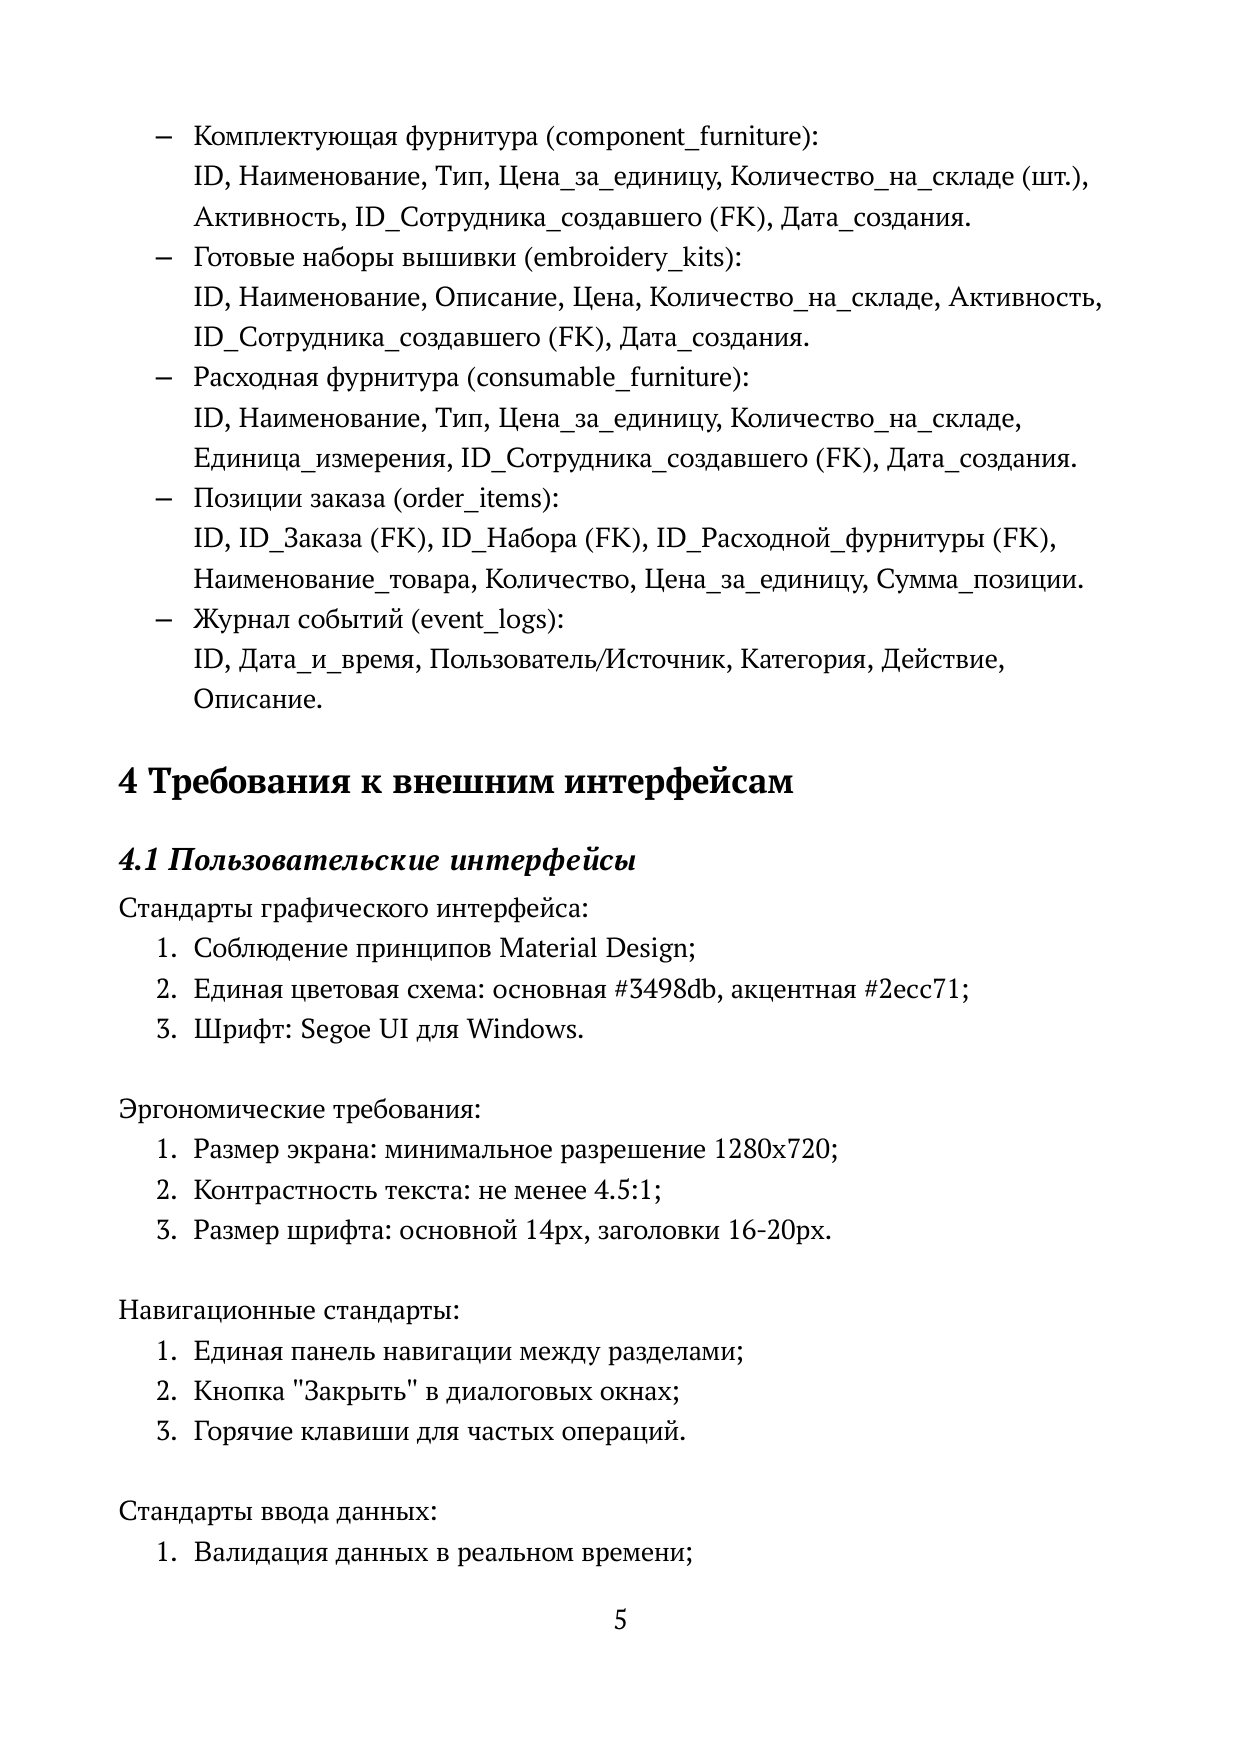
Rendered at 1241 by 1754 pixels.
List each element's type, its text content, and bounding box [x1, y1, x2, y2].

list Позиции заказа (order_items): ID, ID_Заказа (FK), ID_Набора (FK), ID_Расходной_фурнитуры (FK), Наименование_товара, Количество, Цена_за_единицу, Сумма_позиции. [156, 480, 1122, 594]
list Кнопка "Закрыть" в диалоговых окнах; [156, 1373, 1122, 1406]
list Контрастность текста: не менее 4.5:1; [156, 1172, 1122, 1205]
list Горячие клавиши для частых операций. [156, 1413, 1122, 1447]
list Готовые наборы вышивки (embroidery_kits): ID, Наименование, Описание, Цена, Количество_на_складе, Активность, ID_Сотрудника_создавшего (FK), Дата_создания. [156, 239, 1122, 353]
list Соблюдение принципов Material Design; [156, 931, 1122, 964]
text Навигационные стандарты: [118, 1292, 1122, 1326]
list Расходная фурнитура (consumable_furniture): ID, Наименование, Тип, Цена_за_единицу, Количество_на_складе, Единица_измерения, ID_Сотрудника_создавшего (FK), Дата_создания. [156, 359, 1122, 474]
text Эргономические требования: [118, 1091, 1122, 1125]
list Валидация данных в реальном времени; [156, 1534, 1122, 1567]
list Единая панель навигации между разделами; [156, 1333, 1122, 1366]
subtitle 4 Требования к внешним интерфейсам [118, 757, 1122, 801]
list Размер экрана: минимальное разрешение 1280x720; [156, 1132, 1122, 1165]
list Журнал событий (event_logs): ID, Дата_и_время, Пользователь/Источник, Категория, Действие, Описание. [156, 601, 1122, 715]
list Шрифт: Segoe UI для Windows. [156, 1011, 1122, 1044]
subtitle 4.1 Пользовательские интерфейсы [118, 839, 1122, 878]
text Стандарты ввода данных: [118, 1493, 1122, 1527]
list Комплектующая фурнитура (component_furniture): ID, Наименование, Тип, Цена_за_единицу, Количество_на_складе (шт.), Активность, ID_Сотрудника_создавшего (FK), Дата_создания. [156, 118, 1122, 232]
list Размер шрифта: основной 14px, заголовки 16-20px. [156, 1212, 1122, 1246]
text Стандарты графического интерфейса: [118, 890, 1122, 924]
list Единая цветовая схема: основная #3498db, акцентная #2ecc71; [156, 971, 1122, 1004]
